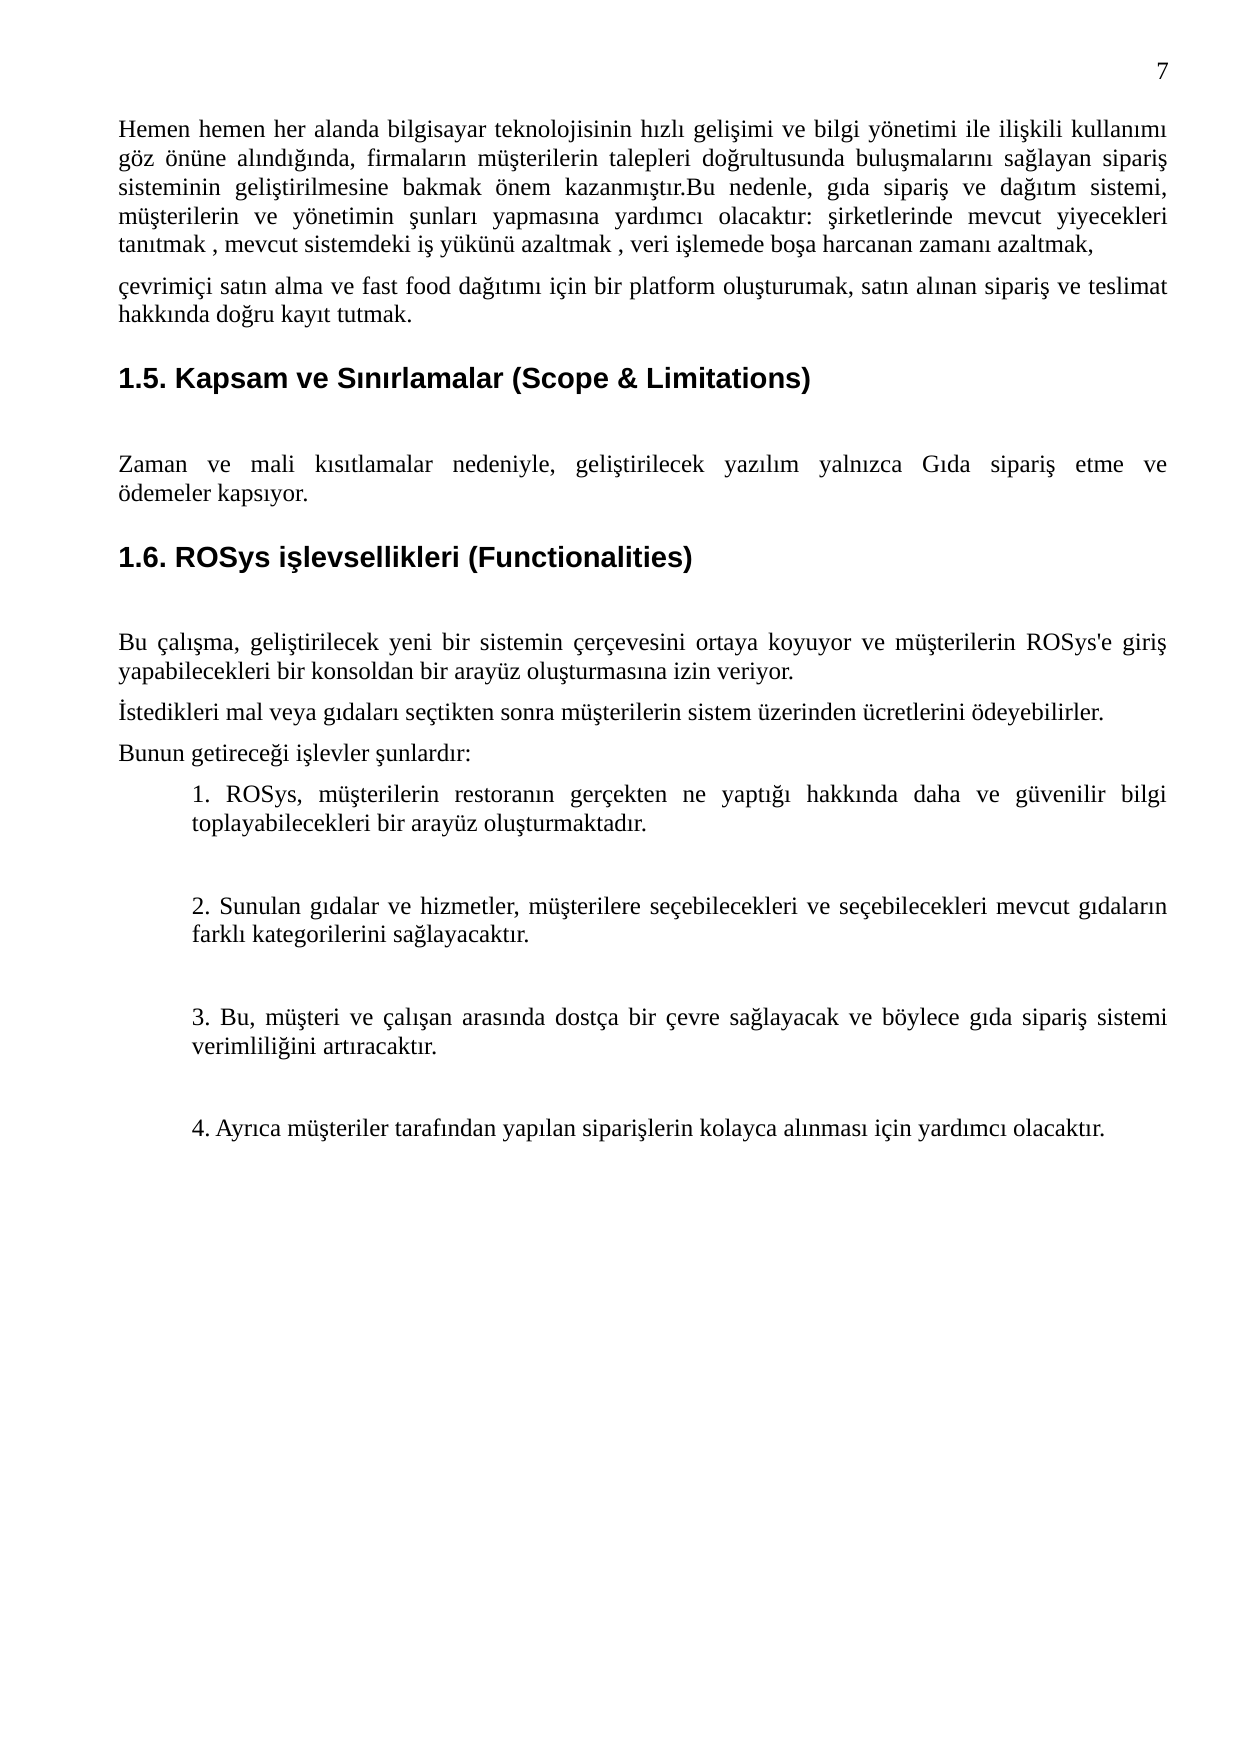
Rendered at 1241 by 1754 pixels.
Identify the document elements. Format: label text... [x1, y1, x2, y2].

text 2. Sunulan gıdalar ve hizmetler, müşterilere seçebilecekleri ve seçebilecekleri mevcut gıdaların farklı kategorilerini sağlayacaktır. [192, 891, 1168, 948]
text Bu çalışma, geliştirilecek yeni bir sistemin çerçevesini ortaya koyuyor ve müşterilerin ROSys'e giriş yapabilecekleri bir konsoldan bir arayüz oluşturmasına izin veriyor. [118, 627, 1168, 684]
text Bunun getireceği işlevler şunlardır: [118, 738, 1168, 767]
subtitle 1.6. ROSys işlevsellikleri (Functionalities) [118, 540, 1168, 573]
text Hemen hemen her alanda bilgisayar teknolojisinin hızlı gelişimi ve bilgi yönetimi ile ilişkili kullanımı göz önüne alındığında, firmaların müşterilerin talepleri doğrultusunda buluşmalarını sağlayan sipariş sisteminin geliştirilmesine bakmak önem kazanmıştır.Bu nedenle, gıda sipariş ve dağıtım sistemi, müşterilerin ve yönetimin şunları yapmasına yardımcı olacaktır: şirketlerinde mevcut yiyecekleri tanıtmak , mevcut sistemdeki iş yükünü azaltmak , veri işlemede boşa harcanan zamanı azaltmak, [118, 114, 1168, 258]
text 1. ROSys, müşterilerin restoranın gerçekten ne yaptığı hakkında daha ve güvenilir bilgi toplayabilecekleri bir arayüz oluşturmaktadır. [192, 779, 1168, 837]
text çevrimiçi satın alma ve fast food dağıtımı için bir platform oluşturumak, satın alınan sipariş ve teslimat hakkında doğru kayıt tutmak. [118, 271, 1168, 328]
text 3. Bu, müşteri ve çalışan arasında dostça bir çevre sağlayacak ve böylece gıda sipariş sistemi verimliliğini artıracaktır. [192, 1002, 1168, 1059]
subtitle 1.5. Kapsam ve Sınırlamalar (Scope & Limitations) [118, 362, 1168, 395]
text 4. Ayrıca müşteriler tarafından yapılan siparişlerin kolayca alınması için yardımcı olacaktır. [192, 1113, 1168, 1142]
text Zaman ve mali kısıtlamalar nedeniyle, geliştirilecek yazılım yalnızca Gıda sipariş etme ve ödemeler kapsıyor. [118, 449, 1168, 506]
text İstedikleri mal veya gıdaları seçtikten sonra müşterilerin sistem üzerinden ücretlerini ödeyebilirler. [118, 697, 1168, 726]
